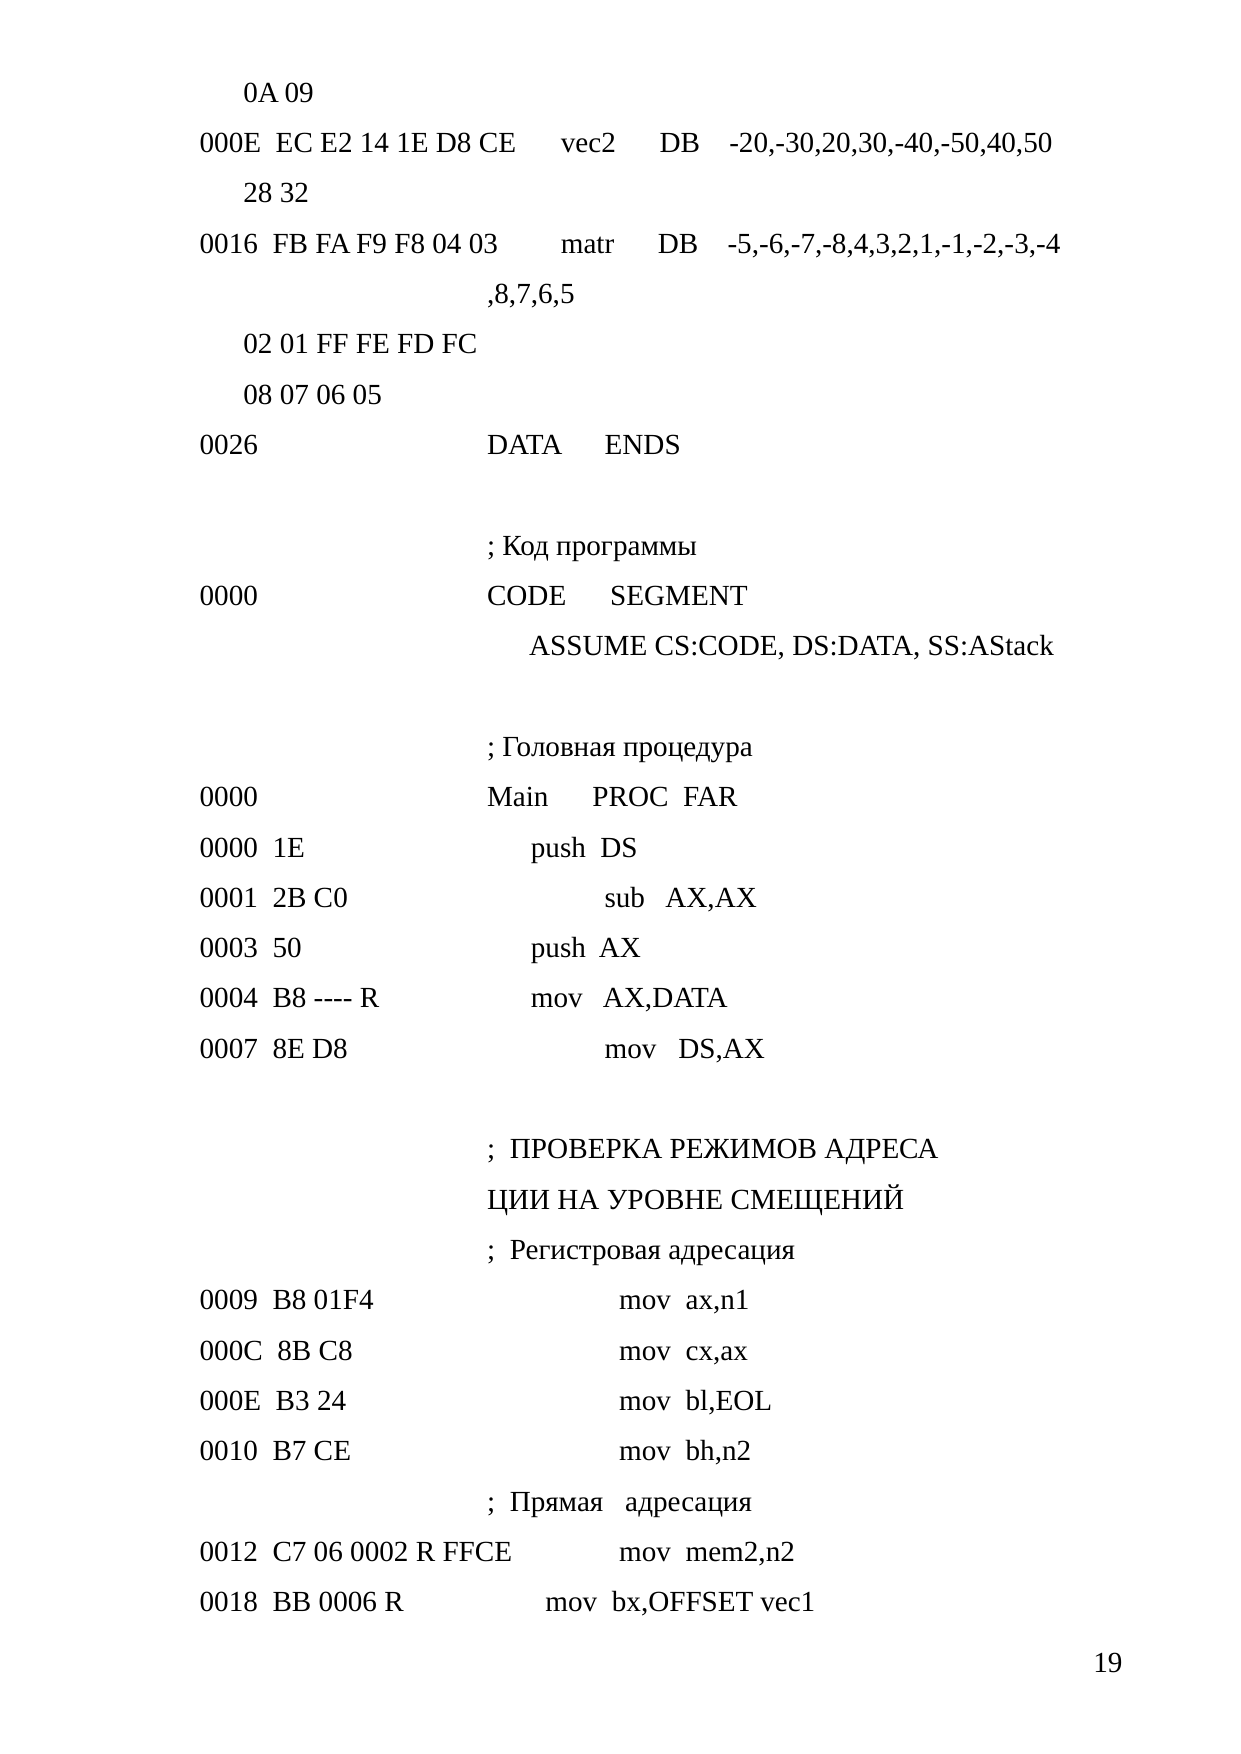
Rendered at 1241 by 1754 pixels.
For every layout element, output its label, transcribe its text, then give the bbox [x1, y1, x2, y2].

text ; Прямая адресация [118, 1484, 1122, 1517]
text 08 07 06 05 [118, 377, 1122, 410]
text 28 32 [118, 176, 1122, 209]
text 0009 B8 01F4 mov ax,n1 [118, 1282, 1122, 1316]
text 000E EC E2 14 1E D8 CE vec2 DB -20,-30,20,30,-40,-50,40,50 [118, 125, 1122, 159]
text 0016 FB FA F9 F8 04 03 matr DB -5,-6,-7,-8,4,3,2,1,-1,-2,-3,-4 [118, 226, 1122, 259]
text ; Головная процедура [118, 729, 1122, 763]
text ASSUME CS:CODE, DS:DATA, SS:AStack [118, 628, 1122, 662]
text 000E B3 24 mov bl,EOL [118, 1383, 1122, 1417]
text 0000 1E push DS [118, 830, 1122, 863]
text ; ПРОВЕРКА РЕЖИМОВ АДРЕСА [118, 1132, 1122, 1165]
text 0001 2B C0 sub AX,AX [118, 880, 1122, 913]
text 0010 B7 CE mov bh,n2 [118, 1433, 1122, 1467]
text 0004 B8 ---- R mov AX,DATA [118, 981, 1122, 1014]
text 02 01 FF FE FD FC [118, 327, 1122, 360]
text 000C 8B C8 mov cx,ax [118, 1333, 1122, 1366]
text 0A 09 [118, 75, 1122, 108]
text 0000 Main PROC FAR [118, 779, 1122, 813]
text ; Регистровая адресация [118, 1232, 1122, 1266]
text 0003 50 push AX [118, 930, 1122, 964]
text 0012 C7 06 0002 R FFCE mov mem2,n2 [118, 1534, 1122, 1568]
text 0026 DATA ENDS [118, 427, 1122, 461]
text 0007 8E D8 mov DS,AX [118, 1031, 1122, 1064]
text ; Код программы [118, 528, 1122, 561]
text 0000 CODE SEGMENT [118, 578, 1122, 612]
text 0018 BB 0006 R mov bx,OFFSET vec1 [118, 1584, 1122, 1618]
text ЦИИ НА УРОВНЕ СМЕЩЕНИЙ [118, 1182, 1122, 1215]
text ,8,7,6,5 [118, 276, 1122, 310]
